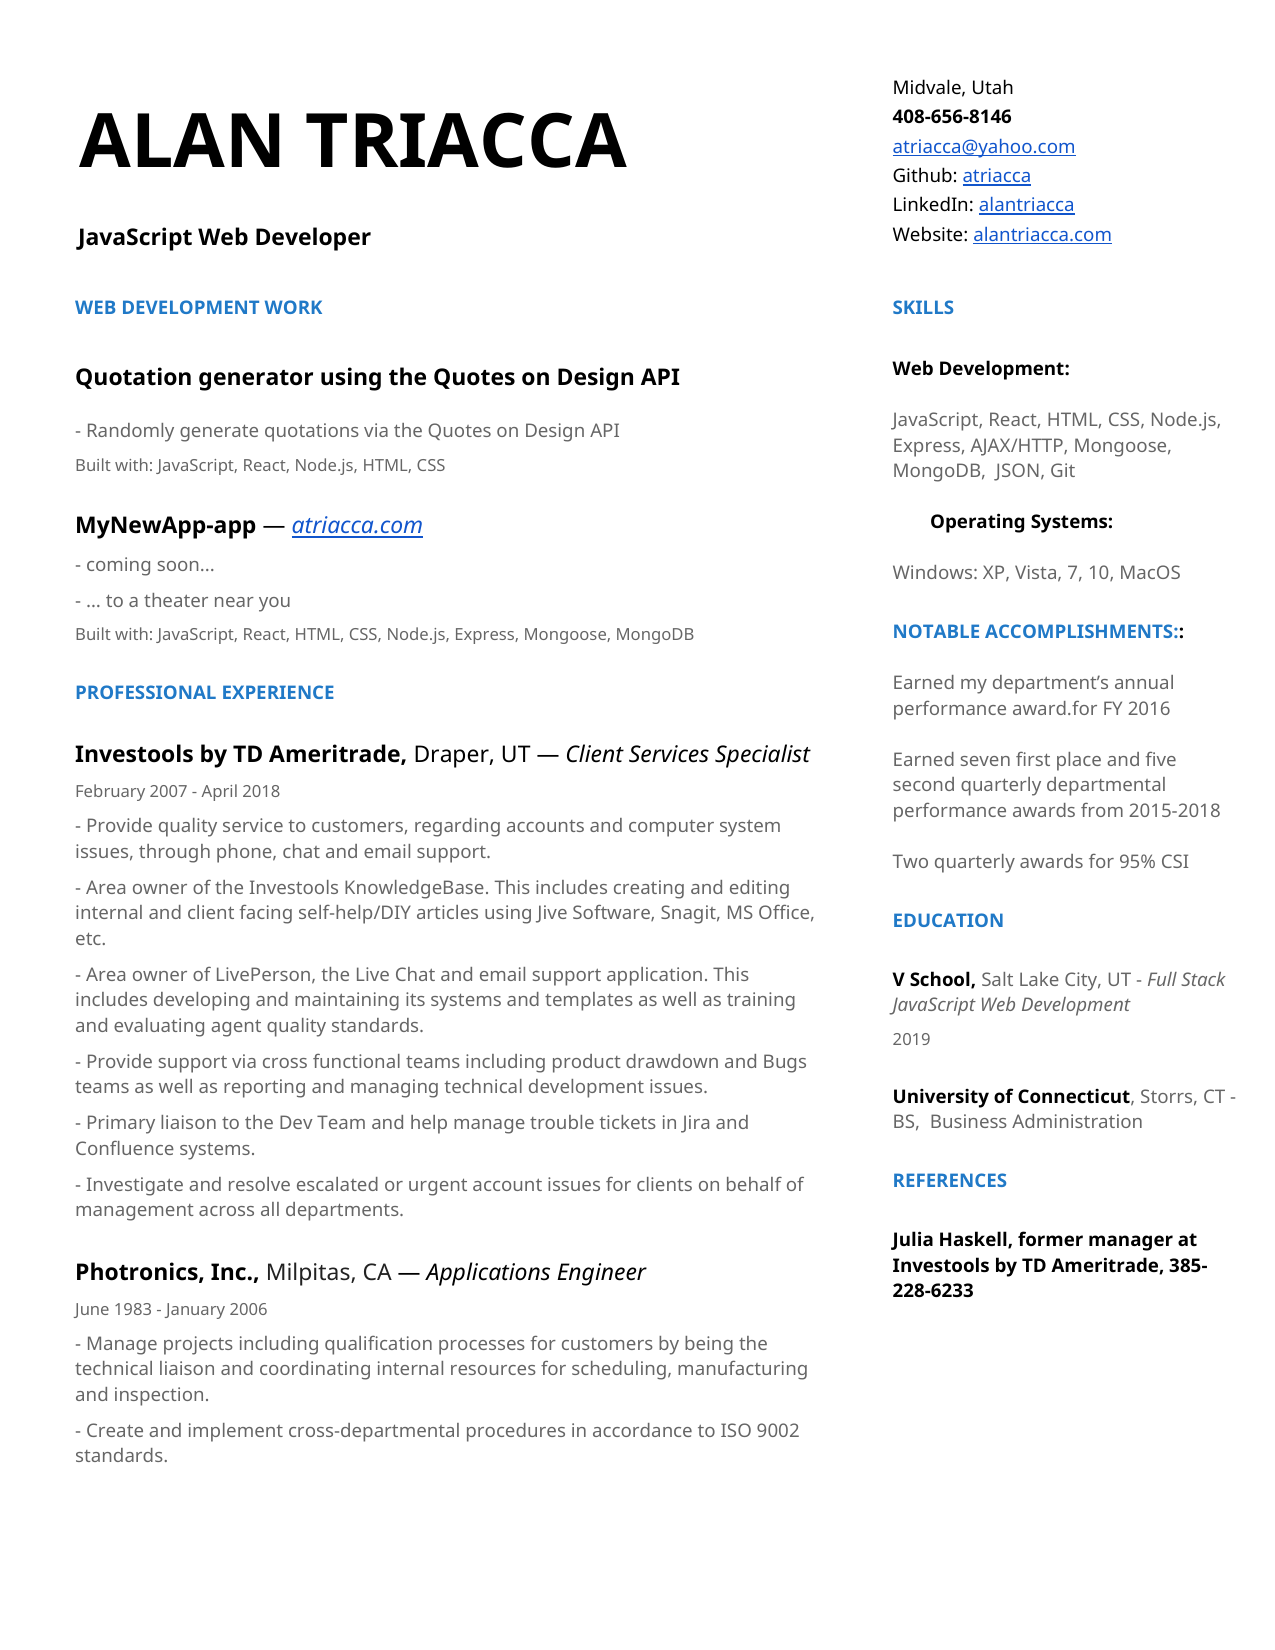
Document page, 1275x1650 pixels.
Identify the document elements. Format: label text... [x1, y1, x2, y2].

table_header ALAN TRIACCA JavaScript Web Developer [60, 60, 840, 267]
table_header Midvale, Utah 408-656-8146 atriacca@yahoo.com Github: atriacca LinkedIn: alantriacca Website: alantriacca.com [840, 60, 1275, 267]
table_cell SKILLS Web Development: JavaScript, React, HTML, CSS, Node.js, Express, AJAX/HTTP, Mongoose, MongoDB, JSON, Git Operating Systems: Windows: XP, Vista, 7, 10, MacOS NOTABLE ACCOMPLISHMENTS:: Earned my department’s annual performance award.for FY 2016 Earned seven first place and five second quarterly departmental performance awards from 2015-2018 Two quarterly awards for 95% CSI EDUCATION V School, Salt Lake City, UT - Full Stack JavaScript Web Development 2019 University of Connecticut, Storrs, CT - BS, Business Administration REFERENCES Julia Haskell, former manager at Investools by TD Ameritrade, 385-228-6233 [840, 267, 1275, 1566]
table_cell WEB DEVELOPMENT WORK Quotation generator using the Quotes on Design API - Randomly generate quotations via the Quotes on Design API Built with: JavaScript, React, Node.js, HTML, CSS MyNewApp-app — atriacca.com - coming soon... - … to a theater near you Built with: JavaScript, React, HTML, CSS, Node.js, Express, Mongoose, MongoDB PROFESSIONAL EXPERIENCE Investools by TD Ameritrade, Draper, UT — Client Services Specialist February 2007 - April 2018 - Provide quality service to customers, regarding accounts and computer system issues, through phone, chat and email support. - Area owner of the Investools KnowledgeBase. This includes creating and editing internal and client facing self-help/DIY articles using Jive Software, Snagit, MS Office, etc. - Area owner of LivePerson, the Live Chat and email support application. This includes developing and maintaining its systems and templates as well as training and evaluating agent quality standards. - Provide support via cross functional teams including product drawdown and Bugs teams as well as reporting and managing technical development issues. - Primary liaison to the Dev Team and help manage trouble tickets in Jira and Confluence systems. - Investigate and resolve escalated or urgent account issues for clients on behalf of management across all departments. Photronics, Inc., Milpitas, CA — Applications Engineer June 1983 - January 2006 - Manage projects including qualification processes for customers by being the technical liaison and coordinating internal resources for scheduling, manufacturing and inspection. - Create and implement cross-departmental procedures in accordance to ISO 9002 standards. [60, 267, 840, 1566]
